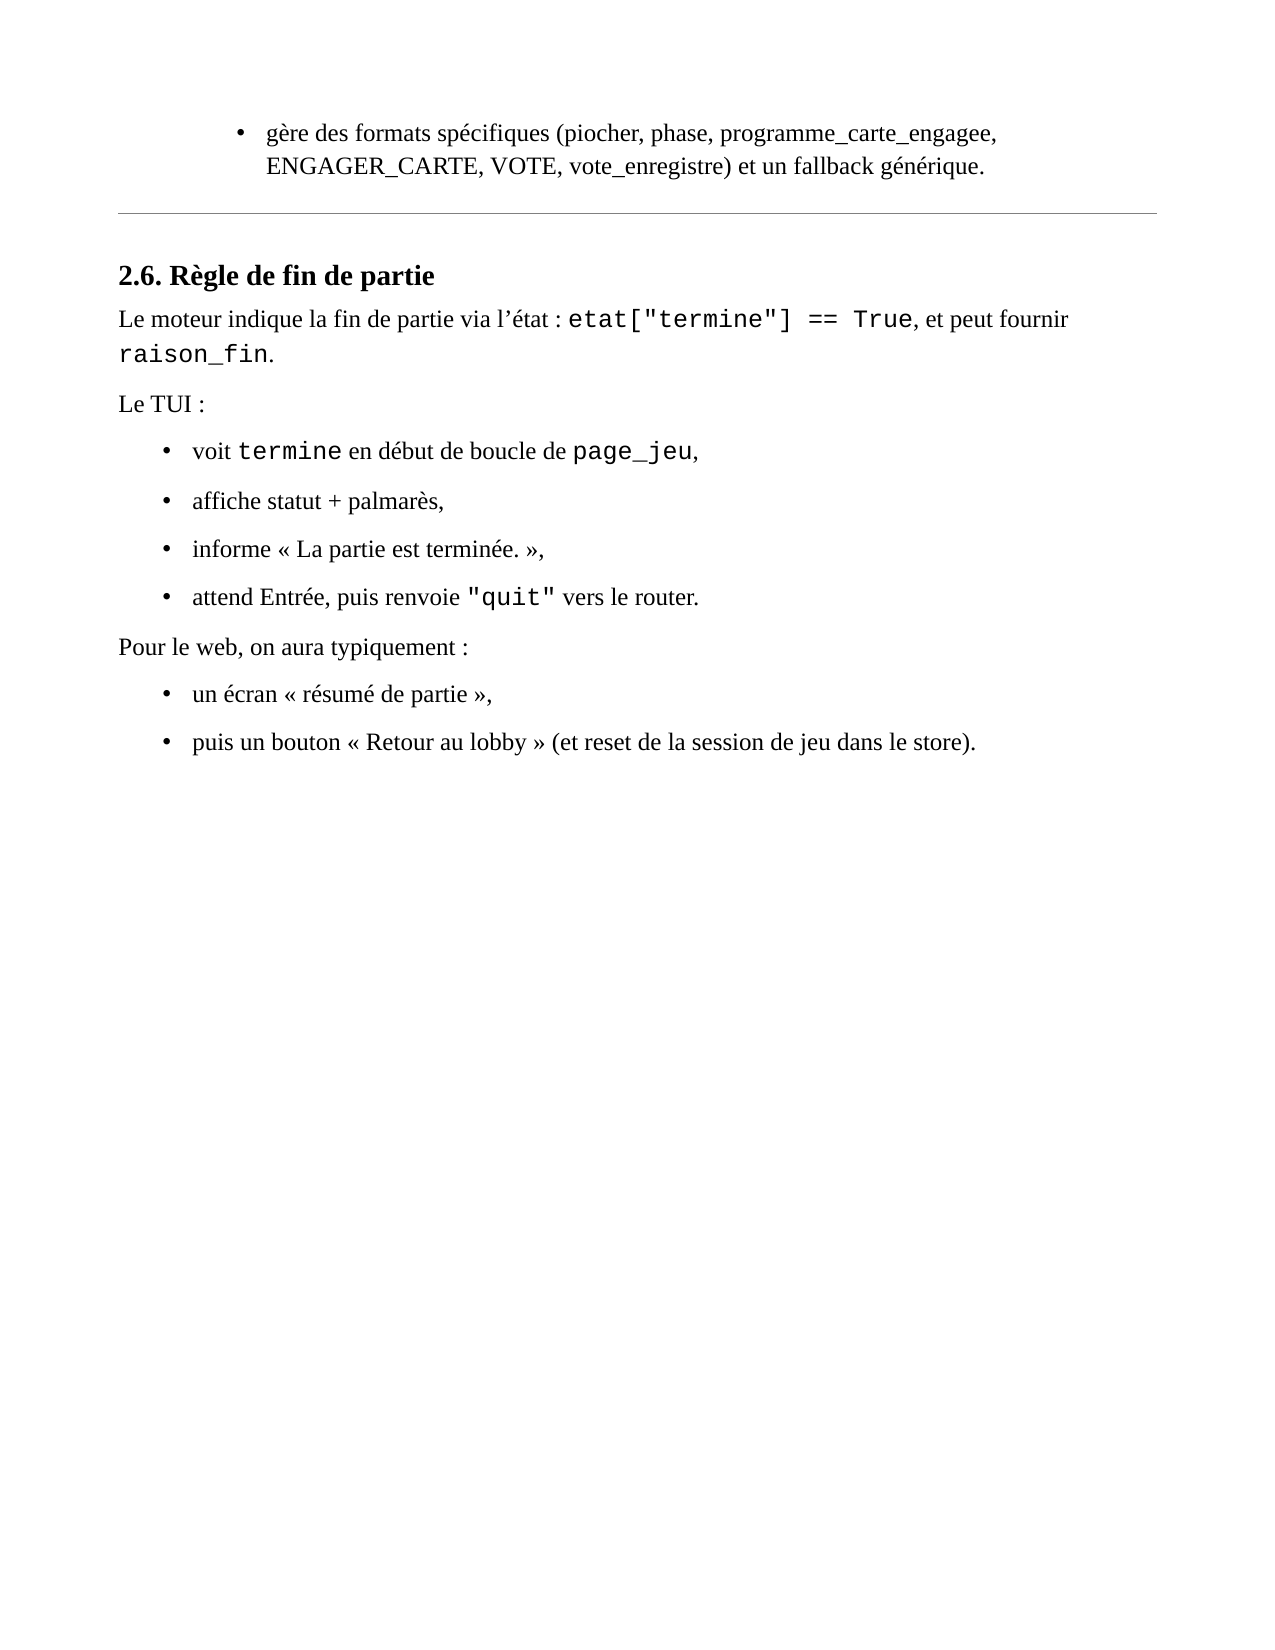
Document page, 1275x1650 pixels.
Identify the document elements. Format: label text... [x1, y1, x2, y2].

text Pour le web, on aura typiquement : [118, 632, 1157, 660]
list voit termine en début de boucle de page_jeu, [162, 436, 1157, 467]
text Le TUI : [118, 389, 1157, 417]
text Le moteur indique la fin de partie via l’état : etat["termine"] == True, et peut fournir raison_fin. [118, 304, 1157, 369]
list attend Entrée, puis renvoie "quit" vers le router. [162, 582, 1157, 612]
list un écran « résumé de partie », [162, 679, 1157, 708]
list informe « La partie est terminée. », [162, 534, 1157, 563]
subtitle 2.6. Règle de fin de partie [118, 258, 1157, 291]
list gère des formats spécifiques (piocher, phase, programme_carte_engagee, ENGAGER_CARTE, VOTE, vote_enregistre) et un fallback générique. [236, 118, 1157, 180]
list puis un bouton « Retour au lobby » (et reset de la session de jeu dans le store). [162, 727, 1157, 756]
list affiche statut + palmarès, [162, 486, 1157, 515]
